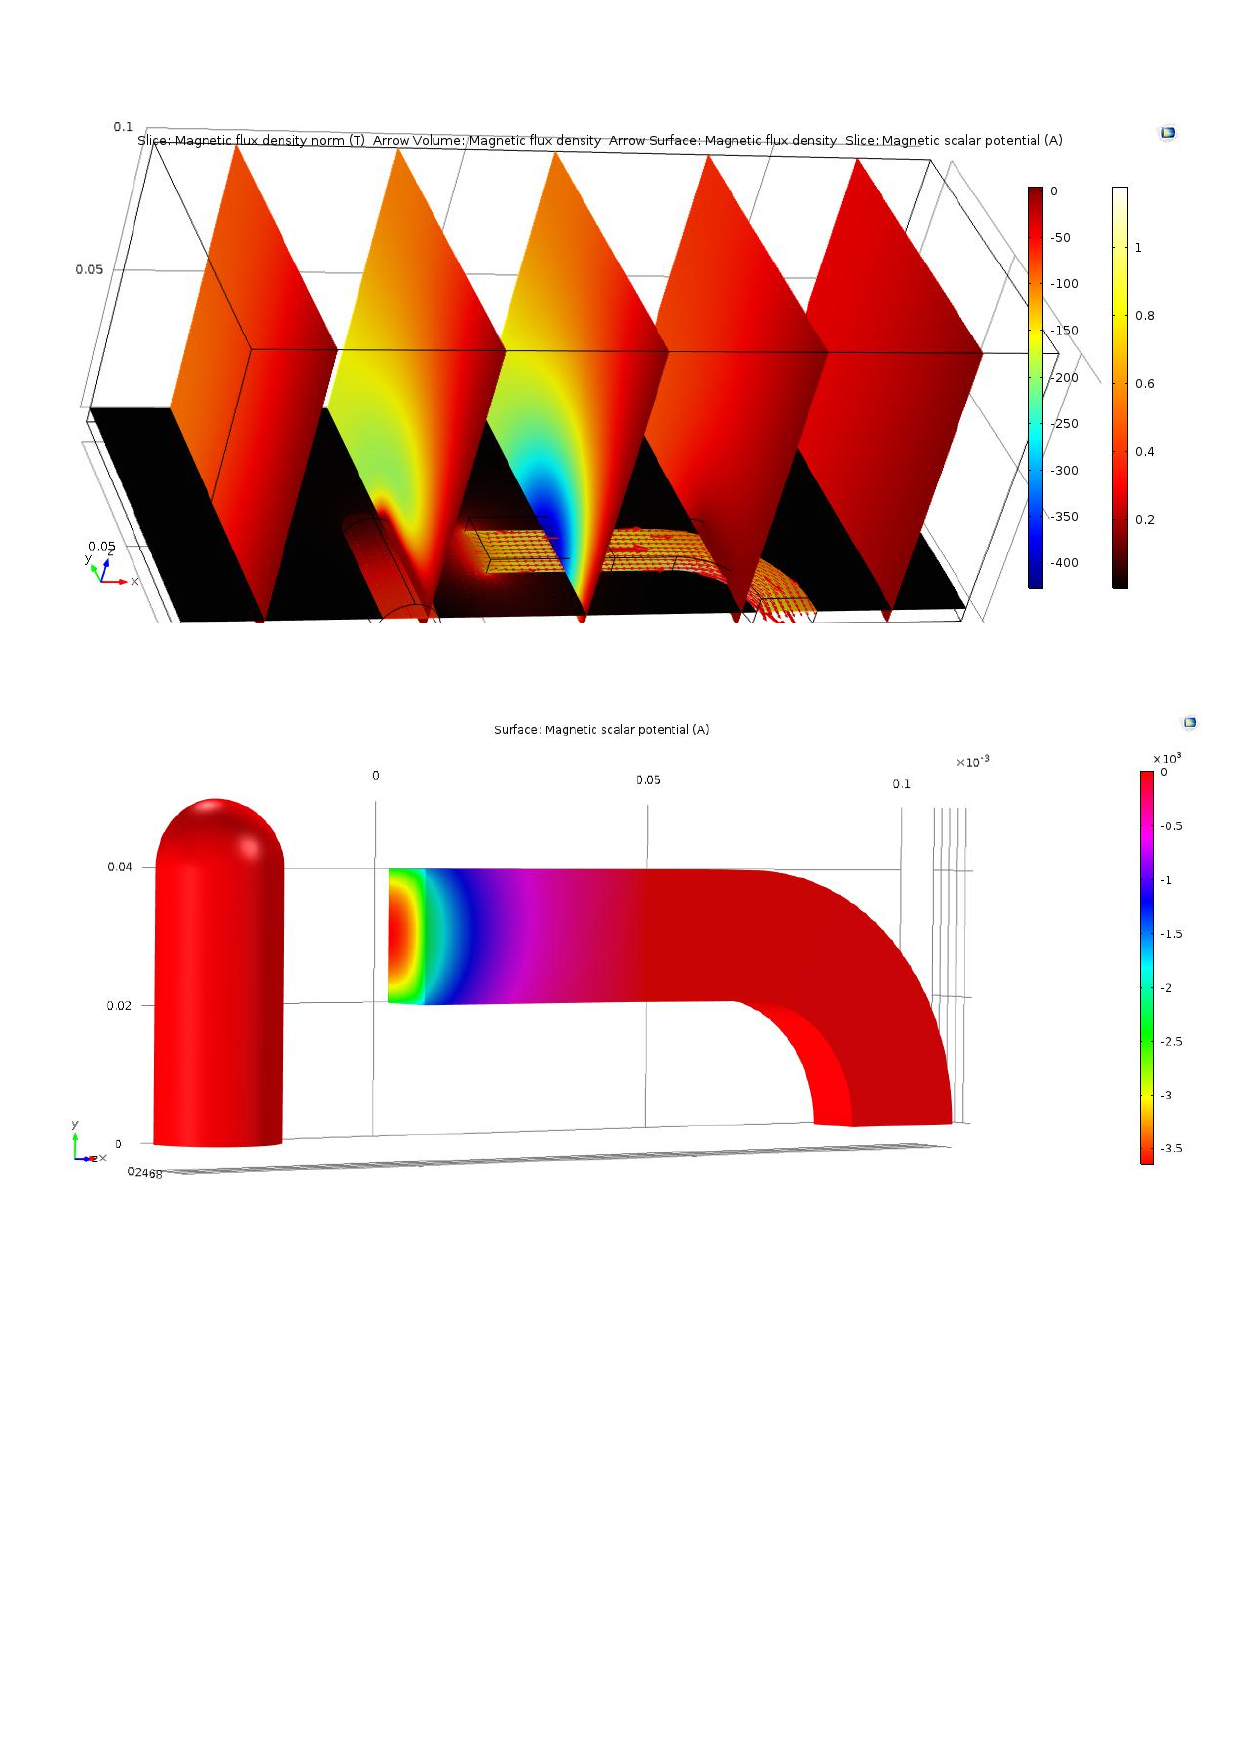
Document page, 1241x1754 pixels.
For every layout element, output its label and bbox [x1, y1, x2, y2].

picture [37, 709, 1203, 1196]
picture [59, 118, 1182, 623]
